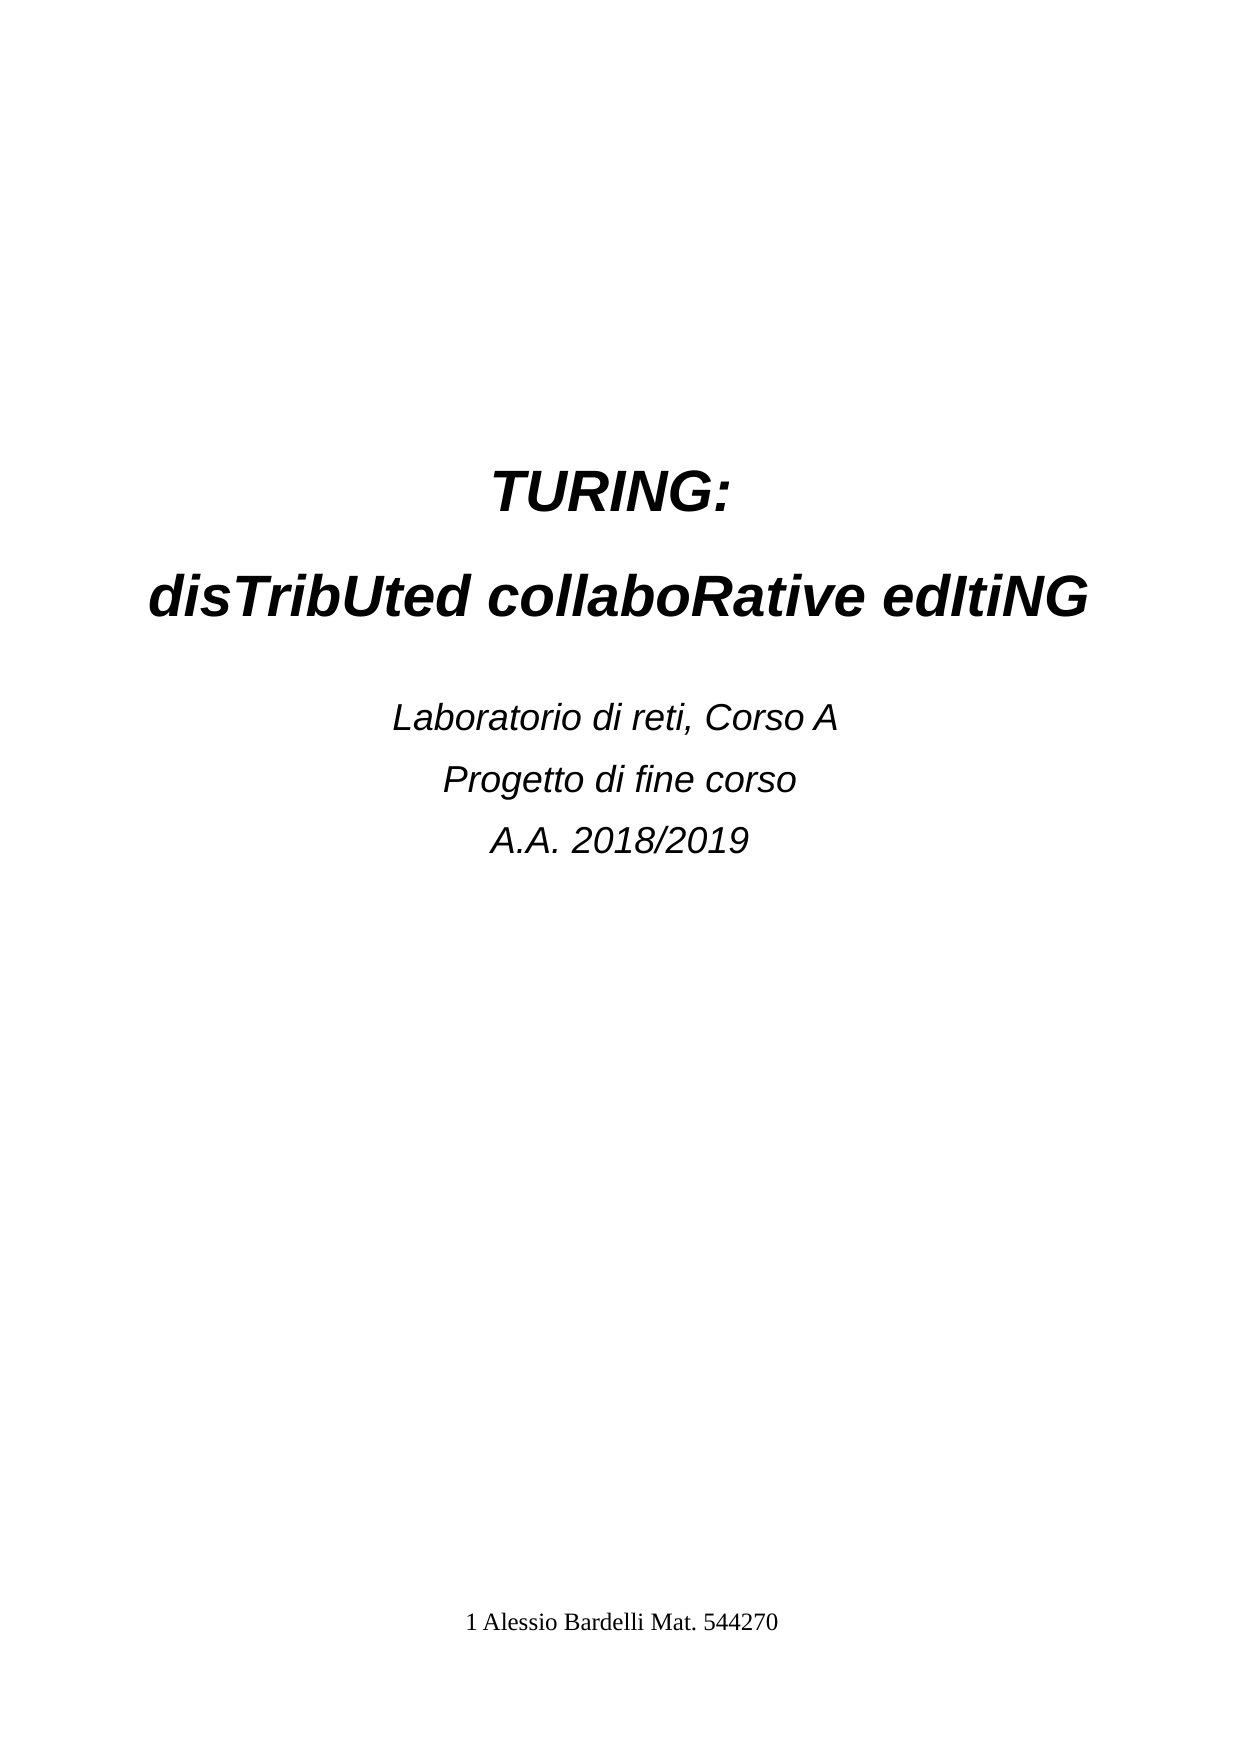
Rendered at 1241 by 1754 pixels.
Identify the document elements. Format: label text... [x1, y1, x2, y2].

title TURING: [78, 457, 1165, 524]
subtitle Laboratorio di reti, Corso A [78, 695, 1165, 738]
subtitle A.A. 2018/2019 [78, 819, 1165, 862]
title disTribUted collaboRative edItiNG [78, 561, 1165, 628]
subtitle Progetto di fine corso [78, 757, 1165, 800]
